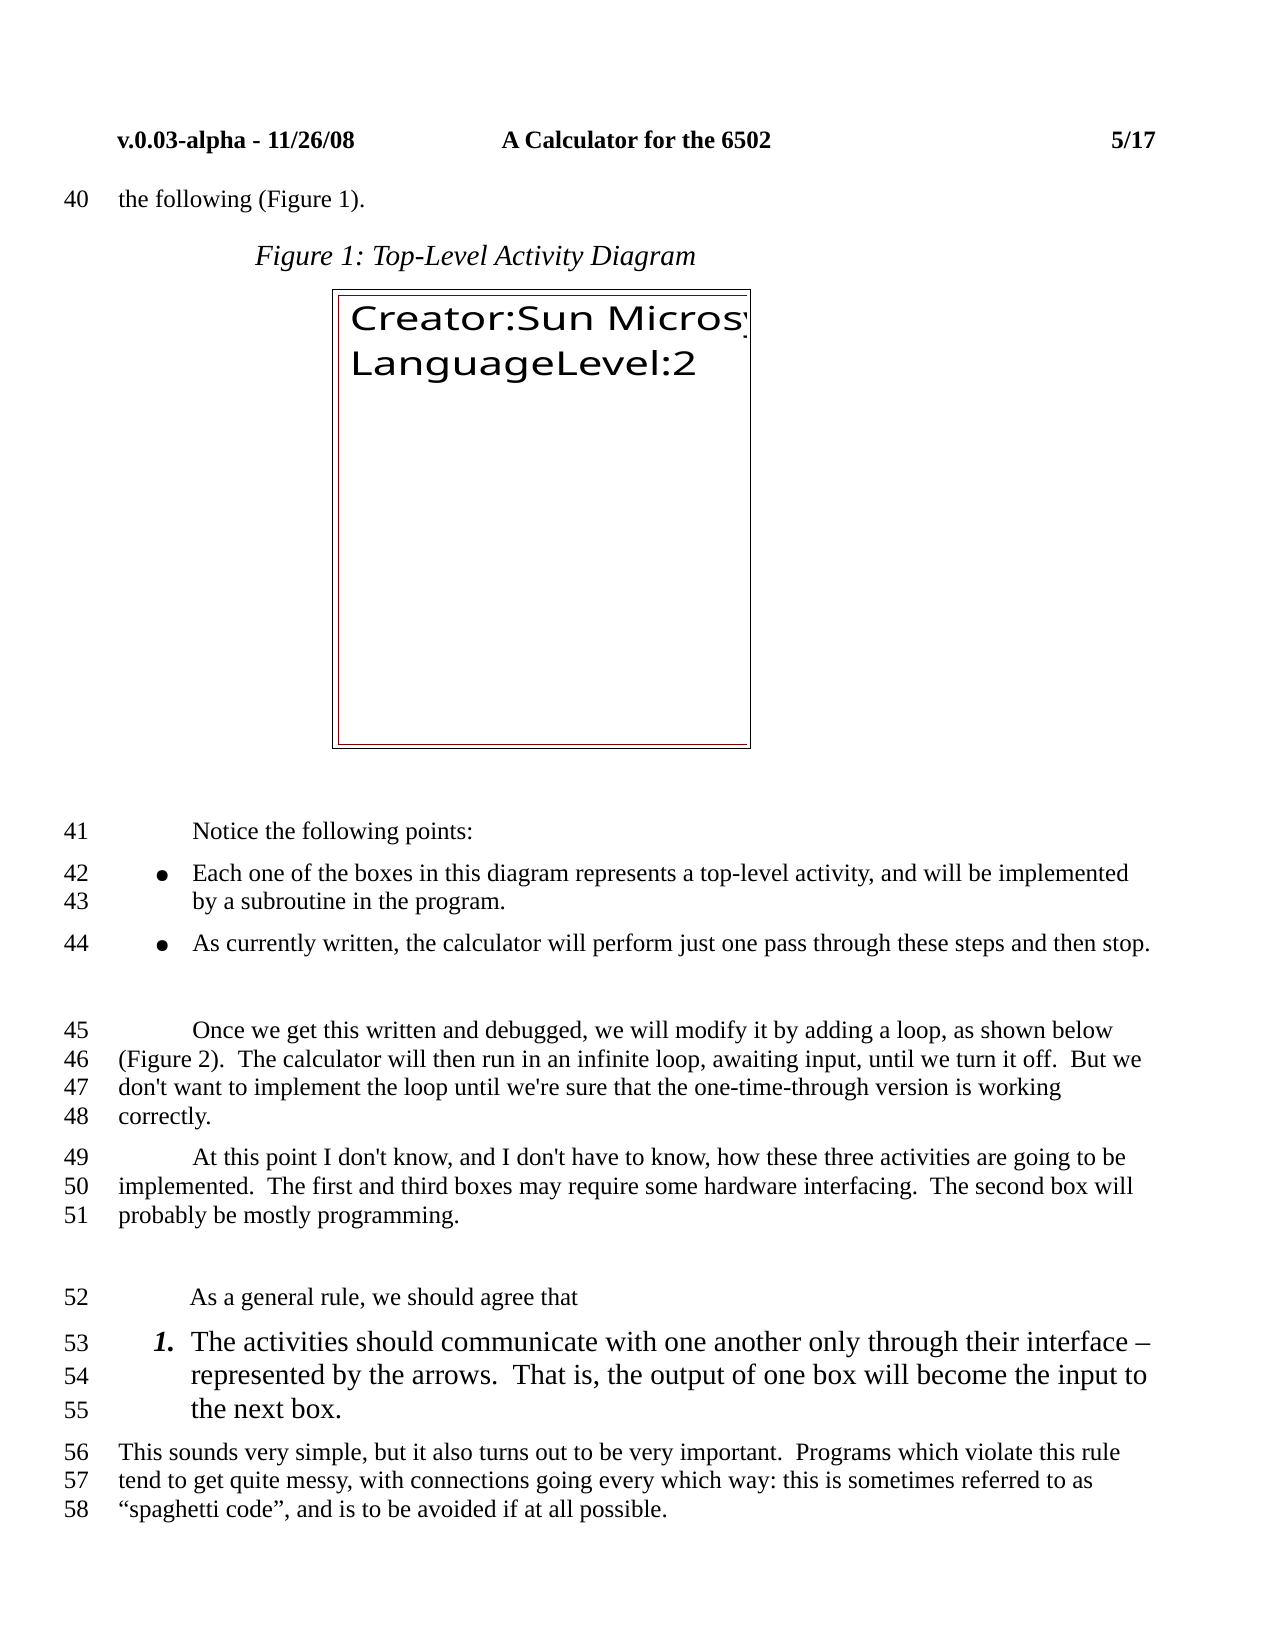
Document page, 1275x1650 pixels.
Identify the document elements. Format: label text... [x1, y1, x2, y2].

list The activities should communicate with one another only through their interface – represented by the arrows. That is, the output of one box will become the input to the next box. [153, 1324, 1157, 1424]
text This sounds very simple, but it also turns out to be very important. Programs which violate this rule tend to get quite messy, with connections going every which way: this is sometimes referred to as “spaghetti code”, and is to be avoided if at all possible. [118, 1437, 1157, 1523]
text Once we get this written and debugged, we will modify it by adding a loop, as shown below (Figure 2). The calculator will then run in an infinite loop, awaiting input, until we turn it off. But we don't want to implement the loop until we're sure that the one-time-through version is working correctly. [118, 1015, 1157, 1130]
text Notice the following points: [118, 816, 1157, 845]
text As a general rule, we should agree that [116, 1282, 1157, 1311]
list Each one of the boxes in this diagram represents a top-level activity, and will be implemented by a subroutine in the program. [154, 858, 1157, 915]
text At this point I don't know, and I don't have to know, how these three activities are going to be implemented. The first and third boxes may require some hardware interfacing. The second box will probably be mostly programming. [118, 1142, 1157, 1229]
list As currently written, the calculator will perform just one pass through these steps and then stop. [154, 928, 1157, 956]
text the following (Figure 1). [118, 184, 1157, 213]
text Figure 1: Top-Level Activity Diagram [255, 238, 856, 271]
